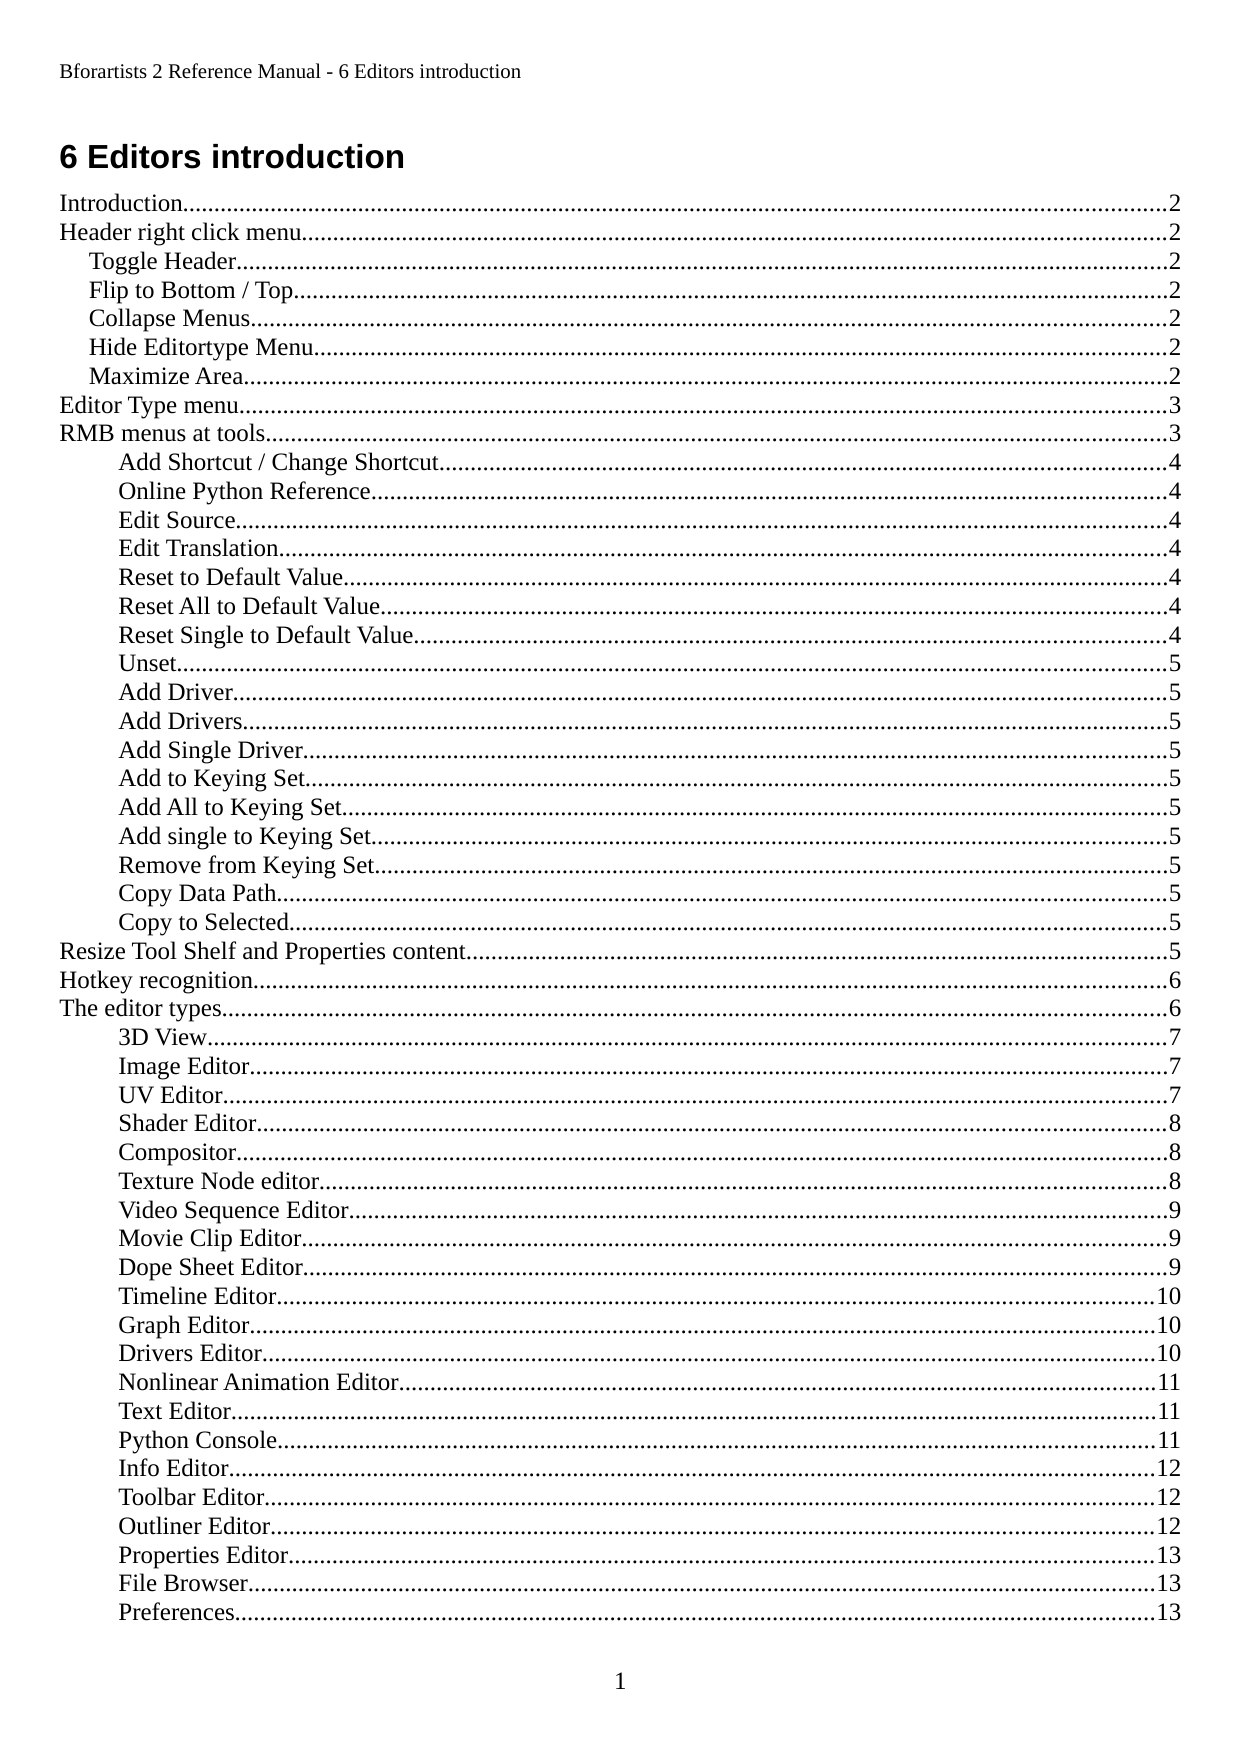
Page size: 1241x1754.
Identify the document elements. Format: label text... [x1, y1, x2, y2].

text Compositor 8 [118, 1137, 1181, 1166]
text Info Editor 12 [118, 1453, 1181, 1482]
text Properties Editor 13 [118, 1540, 1181, 1568]
text Online Python Reference 4 [118, 476, 1181, 505]
text Add Shortcut / Change Shortcut 4 [118, 447, 1181, 476]
text Timeline Editor 10 [118, 1281, 1181, 1310]
text Add Single Driver 5 [118, 735, 1181, 763]
text Edit Translation 4 [118, 533, 1181, 562]
text Toggle Header 2 [88, 246, 1181, 275]
text Add Driver 5 [118, 677, 1181, 706]
text Graph Editor 10 [118, 1310, 1181, 1338]
text Add to Keying Set 5 [118, 763, 1181, 792]
text Flip to Bottom / Top 2 [88, 275, 1181, 303]
text Nonlinear Animation Editor 11 [118, 1367, 1181, 1396]
text Outliner Editor 12 [118, 1511, 1181, 1540]
text Hide Editortype Menu 2 [88, 332, 1181, 361]
text Reset All to Default Value 4 [118, 591, 1181, 620]
text Toolbar Editor 12 [118, 1482, 1181, 1511]
text Dope Sheet Editor 9 [118, 1252, 1181, 1281]
text Movie Clip Editor 9 [118, 1223, 1181, 1252]
text The editor types 6 [59, 993, 1181, 1022]
text Resize Tool Shelf and Properties content 5 [59, 936, 1181, 965]
text Add Drivers 5 [118, 706, 1181, 735]
text Unset 5 [118, 648, 1181, 677]
text Video Sequence Editor 9 [118, 1195, 1181, 1223]
text Introduction 2 [59, 188, 1181, 217]
text Copy to Selected 5 [118, 907, 1181, 936]
text Remove from Keying Set 5 [118, 850, 1181, 878]
text UV Editor 7 [118, 1080, 1181, 1108]
text File Browser 13 [118, 1568, 1181, 1597]
text Drivers Editor 10 [118, 1338, 1181, 1367]
text Add single to Keying Set 5 [118, 821, 1181, 850]
text Texture Node editor 8 [118, 1166, 1181, 1195]
text Editor Type menu 3 [59, 390, 1181, 418]
text Python Console 11 [118, 1425, 1181, 1453]
text Header right click menu 2 [59, 217, 1181, 246]
text Text Editor 11 [118, 1396, 1181, 1425]
text Copy Data Path 5 [118, 878, 1181, 907]
text Image Editor 7 [118, 1051, 1181, 1080]
text Preferences 13 [118, 1597, 1181, 1626]
text RMB menus at tools 3 [59, 418, 1181, 447]
text Reset Single to Default Value 4 [118, 620, 1181, 648]
text Add All to Keying Set 5 [118, 792, 1181, 821]
text 3D View 7 [118, 1022, 1181, 1051]
subtitle 6 Editors introduction [59, 138, 1181, 176]
text Collapse Menus 2 [88, 303, 1181, 332]
text Reset to Default Value 4 [118, 562, 1181, 591]
text Maximize Area 2 [88, 361, 1181, 390]
text Hotkey recognition 6 [59, 965, 1181, 993]
text Shader Editor 8 [118, 1108, 1181, 1137]
text Edit Source 4 [118, 505, 1181, 533]
